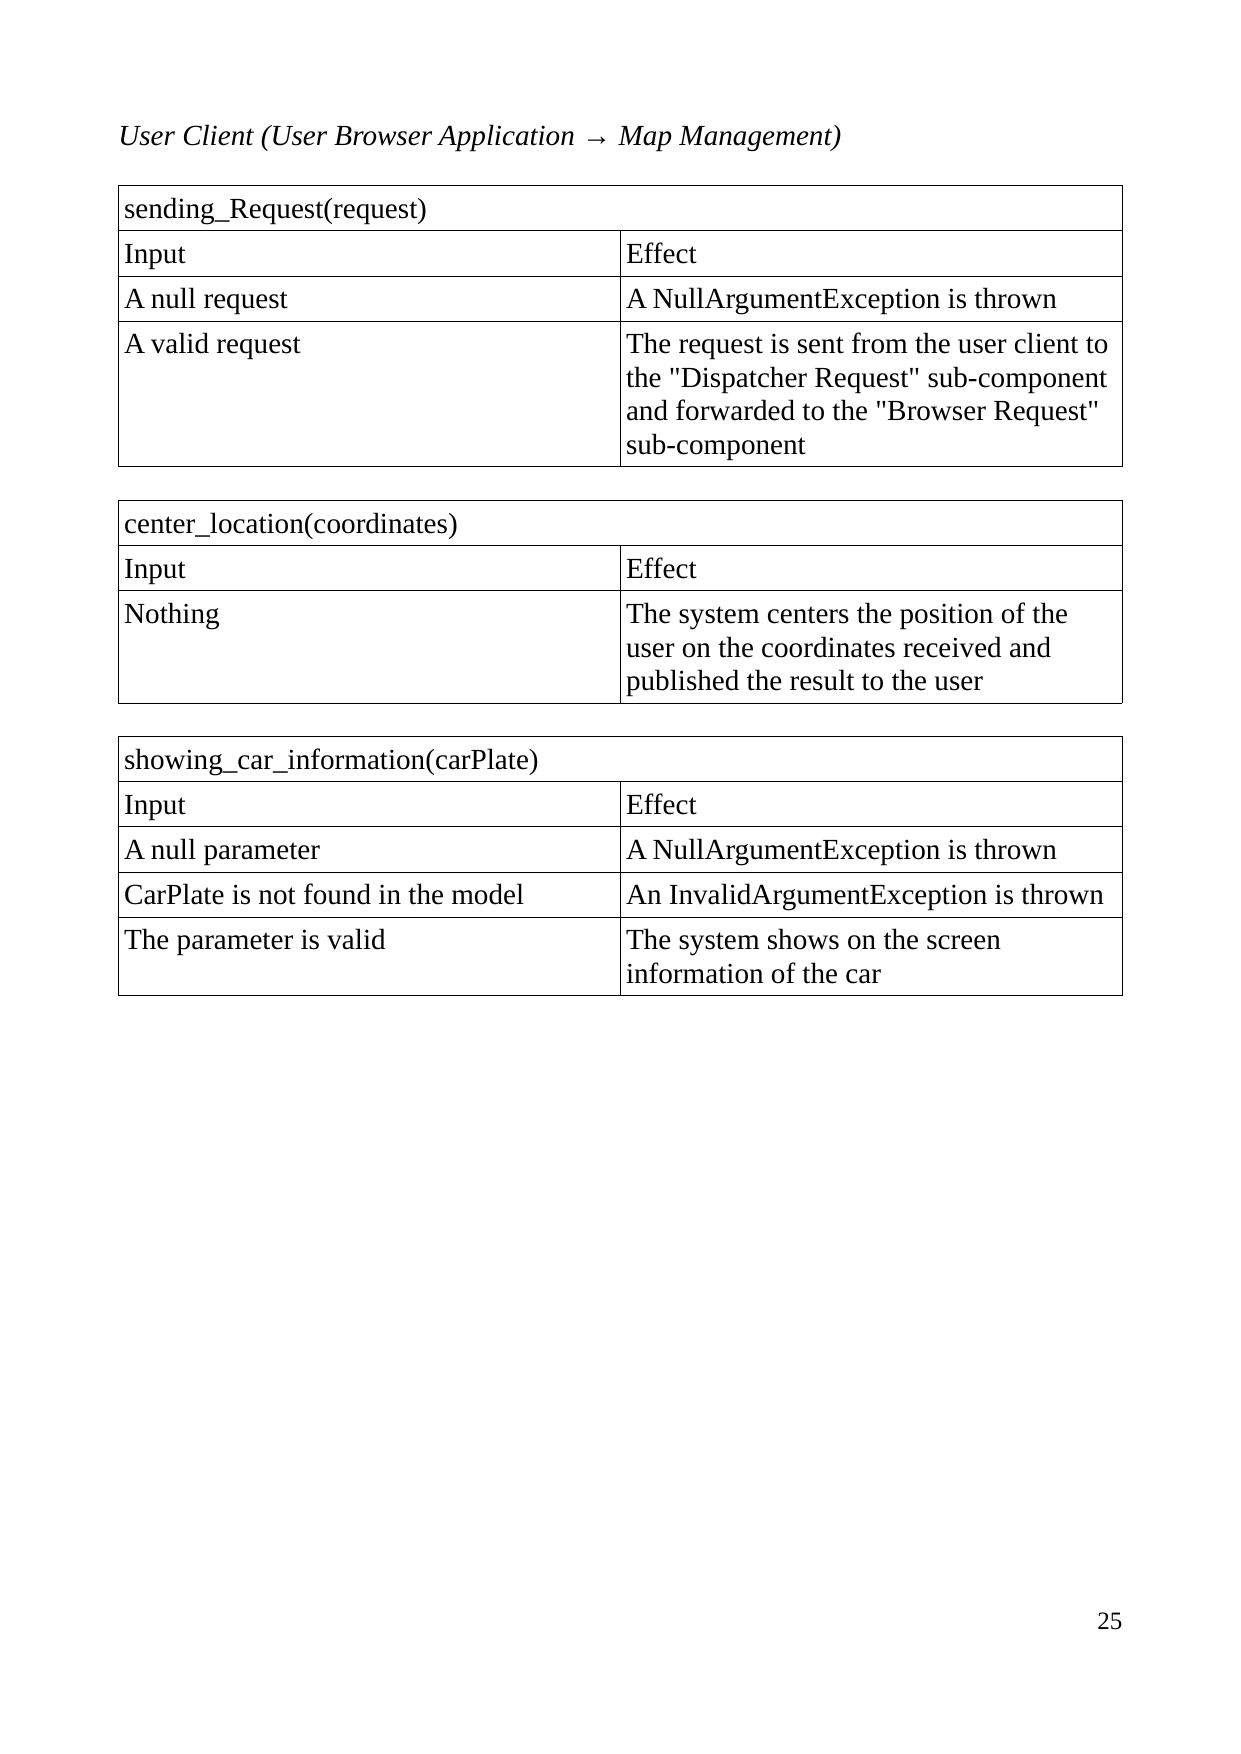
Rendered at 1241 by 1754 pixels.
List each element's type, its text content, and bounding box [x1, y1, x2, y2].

table_cell A valid request [119, 322, 620, 466]
table_cell The system shows on the screen information of the car [621, 918, 1122, 995]
table_cell An InvalidArgumentException is thrown [621, 873, 1122, 917]
table_cell A null request [119, 277, 620, 321]
table_cell CarPlate is not found in the model [119, 873, 620, 917]
table_header sending_Request(request) [119, 186, 1122, 230]
table_header Effect [621, 782, 1122, 826]
table_cell The parameter is valid [119, 918, 620, 995]
table_cell A NullArgumentException is thrown [621, 827, 1122, 872]
table_cell A null parameter [119, 827, 620, 872]
table_header Effect [621, 231, 1122, 276]
table_header Input [119, 782, 620, 826]
table_cell The request is sent from the user client to the "Dispatcher Request" sub-component and forwarded to the "Browser Request" sub-component [621, 322, 1122, 466]
table_header center_location(coordinates) [119, 501, 1122, 545]
table_cell Nothing [119, 591, 620, 702]
table_header Input [119, 231, 620, 276]
table_cell A NullArgumentException is thrown [621, 277, 1122, 321]
table_header Input [119, 546, 620, 590]
table_header Effect [621, 546, 1122, 590]
table_cell The system centers the position of the user on the coordinates received and published the result to the user [621, 591, 1122, 702]
text User Client (User Browser Application → Map Management) [118, 118, 1122, 152]
table_header showing_car_information(carPlate) [119, 737, 1122, 781]
